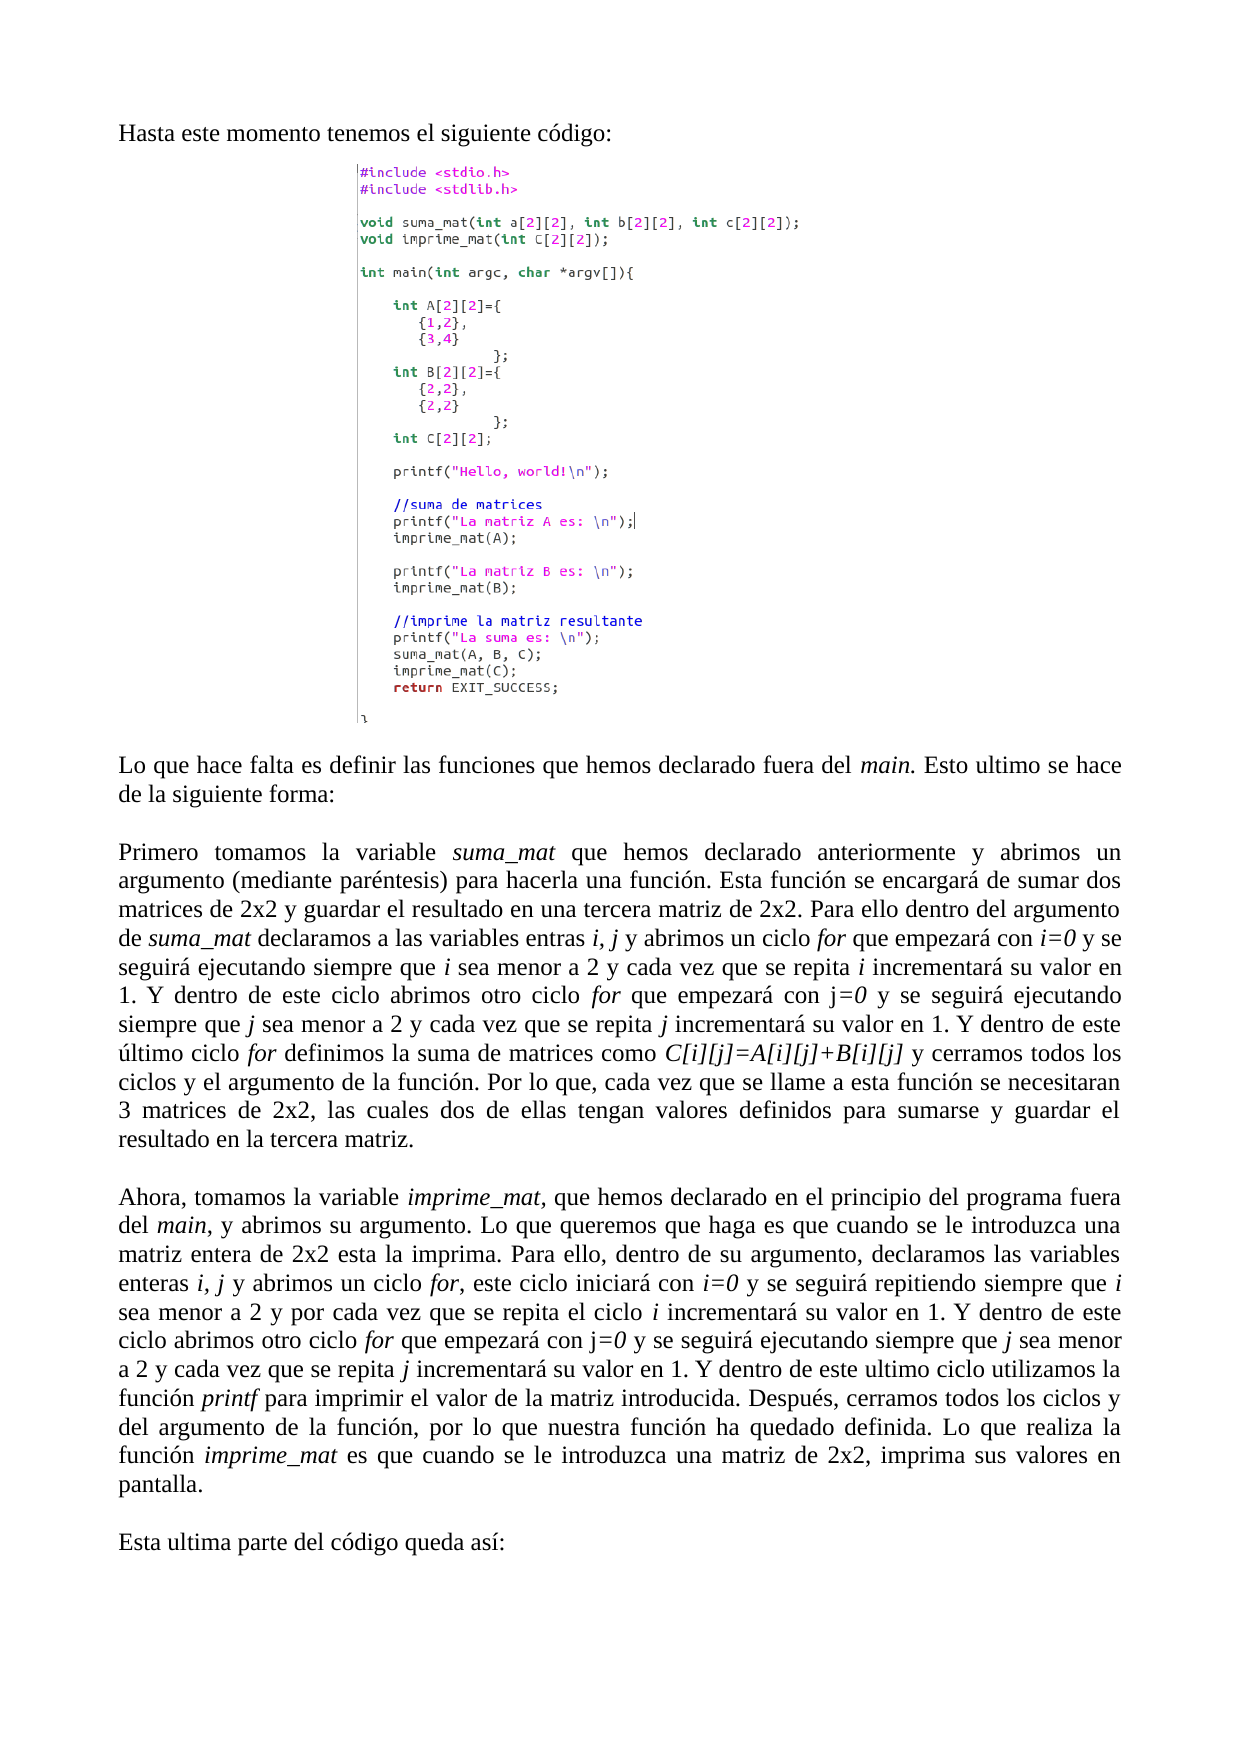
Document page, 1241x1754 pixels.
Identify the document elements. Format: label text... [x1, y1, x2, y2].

text Esta ultima parte del código queda así: [118, 1527, 1122, 1556]
text Lo que hace falta es definir las funciones que hemos declarado fuera del main. Esto ultimo se hace de la siguiente forma: [118, 751, 1122, 808]
text Hasta este momento tenemos el siguiente código: [118, 118, 1122, 147]
text Ahora, tomamos la variable imprime_mat, que hemos declarado en el principio del programa fuera del main, y abrimos su argumento. Lo que queremos que haga es que cuando se le introduzca una matriz entera de 2x2 esta la imprima. Para ello, dentro de su argumento, declaramos las variables enteras i, j y abrimos un ciclo for, este ciclo iniciará con i=0 y se seguirá repitiendo siempre que i sea menor a 2 y por cada vez que se repita el ciclo i incrementará su valor en 1. Y dentro de este ciclo abrimos otro ciclo for que empezará con j=0 y se seguirá ejecutando siempre que j sea menor a 2 y cada vez que se repita j incrementará su valor en 1. Y dentro de este ultimo ciclo utilizamos la función printf para imprimir el valor de la matriz introducida. Después, cerramos todos los ciclos y del argumento de la función, por lo que nuestra función ha quedado definida. Lo que realiza la función imprime_mat es que cuando se le introduzca una matriz de 2x2, imprima sus valores en pantalla. [118, 1182, 1122, 1498]
text Primero tomamos la variable suma_mat que hemos declarado anteriormente y abrimos un argumento (mediante paréntesis) para hacerla una función. Esta función se encargará de sumar dos matrices de 2x2 y guardar el resultado en una tercera matriz de 2x2. Para ello dentro del argumento de suma_mat declaramos a las variables entras i, j y abrimos un ciclo for que empezará con i=0 y se seguirá ejecutando siempre que i sea menor a 2 y cada vez que se repita i incrementará su valor en 1. Y dentro de este ciclo abrimos otro ciclo for que empezará con j=0 y se seguirá ejecutando siempre que j sea menor a 2 y cada vez que se repita j incrementará su valor en 1. Y dentro de este último ciclo for definimos la suma de matrices como C[i][j]=A[i][j]+B[i][j] y cerramos todos los ciclos y el argumento de la función. Por lo que, cada vez que se llame a esta función se necesitaran 3 matrices de 2x2, las cuales dos de ellas tengan valores definidos para sumarse y guardar el resultado en la tercera matriz. [118, 837, 1122, 1153]
picture [357, 164, 812, 723]
